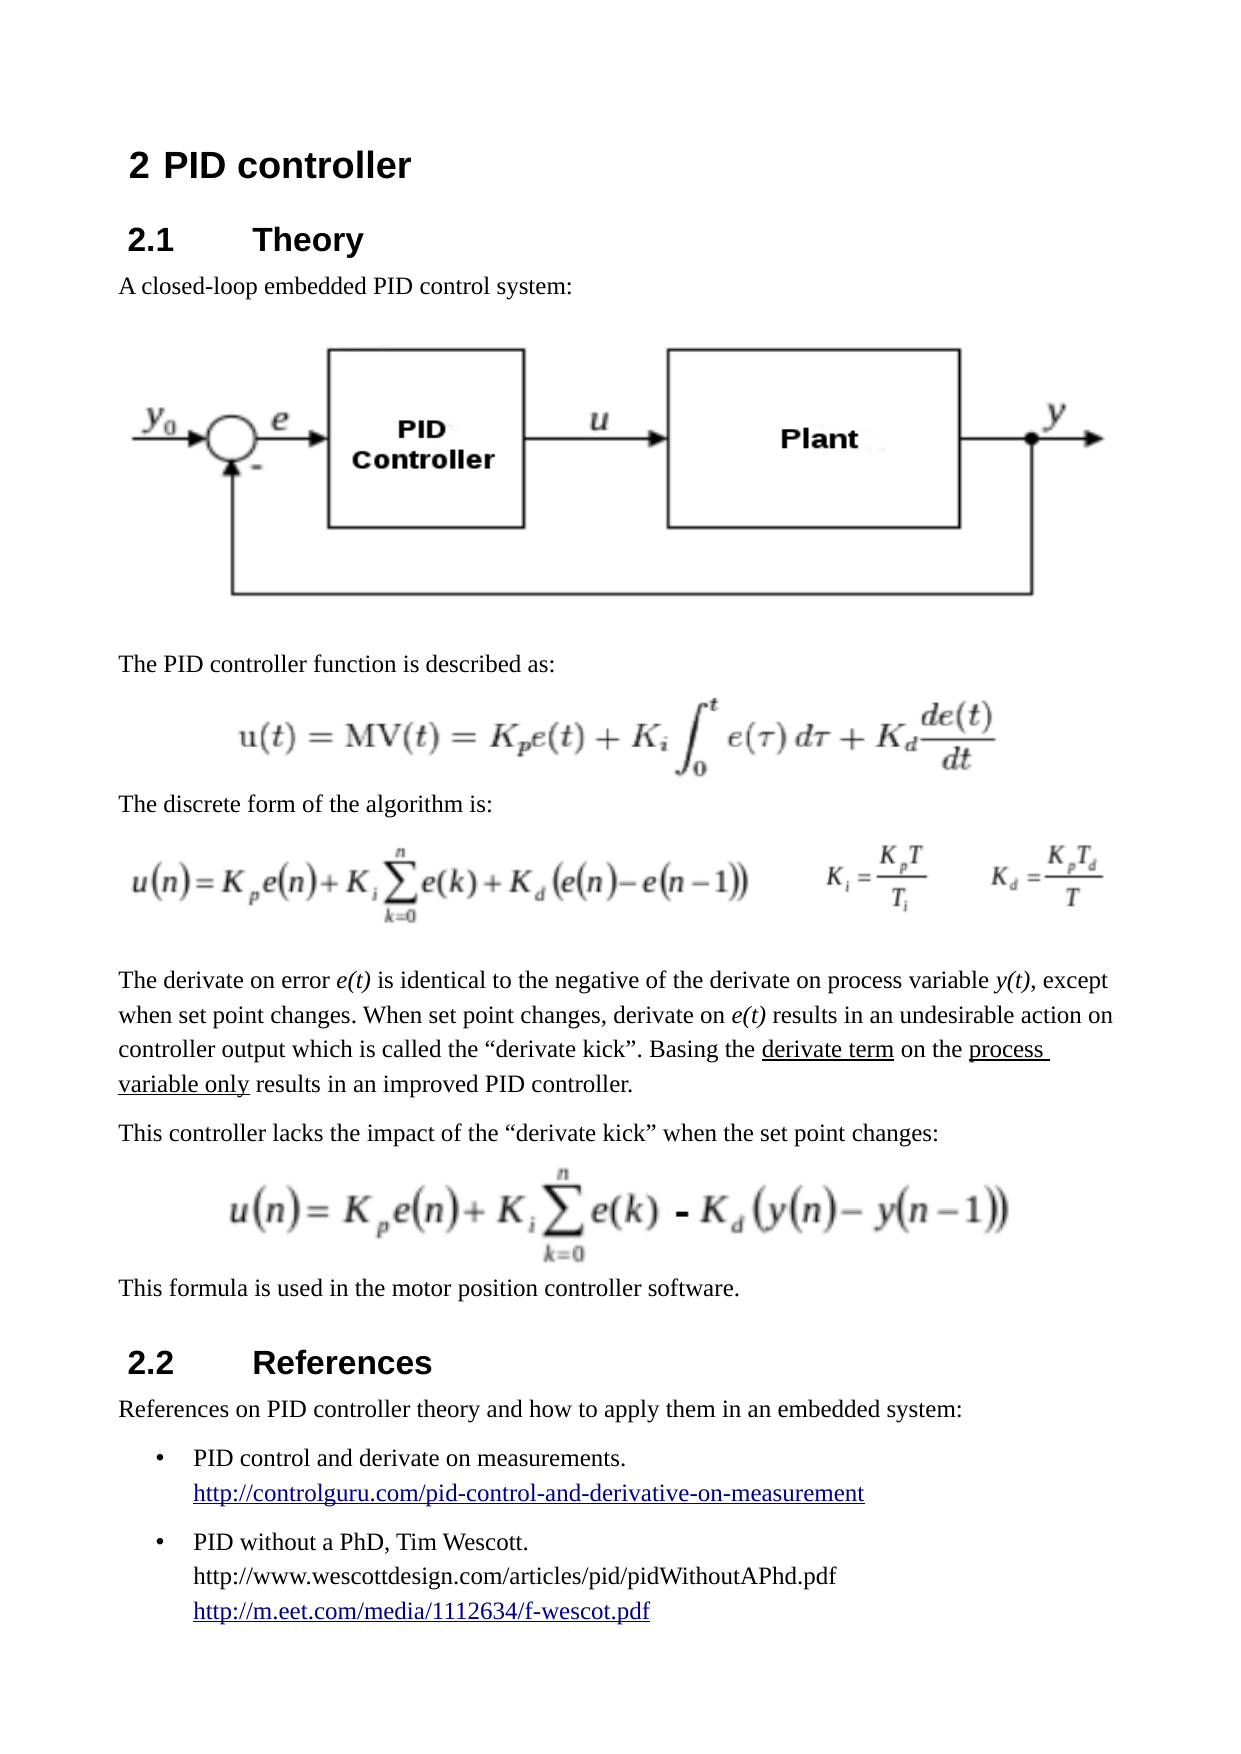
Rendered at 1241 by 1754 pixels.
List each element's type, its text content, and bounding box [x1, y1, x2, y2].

picture [234, 698, 1006, 784]
list PID control and derivate on measurements. http://controlguru.com/pid-control-and-derivative-on-measurement [156, 1443, 1122, 1506]
picture [127, 336, 1106, 609]
text The PID controller function is described as: [118, 320, 1122, 678]
picture [122, 838, 1118, 926]
subtitle PID controller [118, 143, 1122, 187]
text References on PID controller theory and how to apply them in an embedded system: [118, 1394, 1122, 1423]
text This controller lacks the impact of the “derivate kick” when the set point changes: [118, 1118, 1122, 1147]
subtitle References [118, 1343, 1122, 1382]
picture [223, 1167, 1017, 1268]
text The derivate on error e(t) is identical to the negative of the derivate on process variable y(t), except when set point changes. When set point changes, derivate on e(t) results in an undesirable action on controller output which is called the “derivate kick”. Basing the derivate term on the process variable only results in an improved PID controller. [118, 838, 1122, 1098]
subtitle Theory [118, 220, 1122, 259]
list PID without a PhD, Tim Wescott. http://www.wescottdesign.com/articles/pid/pidWithoutAPhd.pdf http://m.eet.com/media/1112634/f-wescot.pdf [156, 1527, 1122, 1624]
text A closed-loop embedded PID control system: [118, 271, 1122, 300]
text The discrete form of the algorithm is: [118, 698, 1122, 818]
text This formula is used in the motor position controller software. [118, 1167, 1122, 1302]
